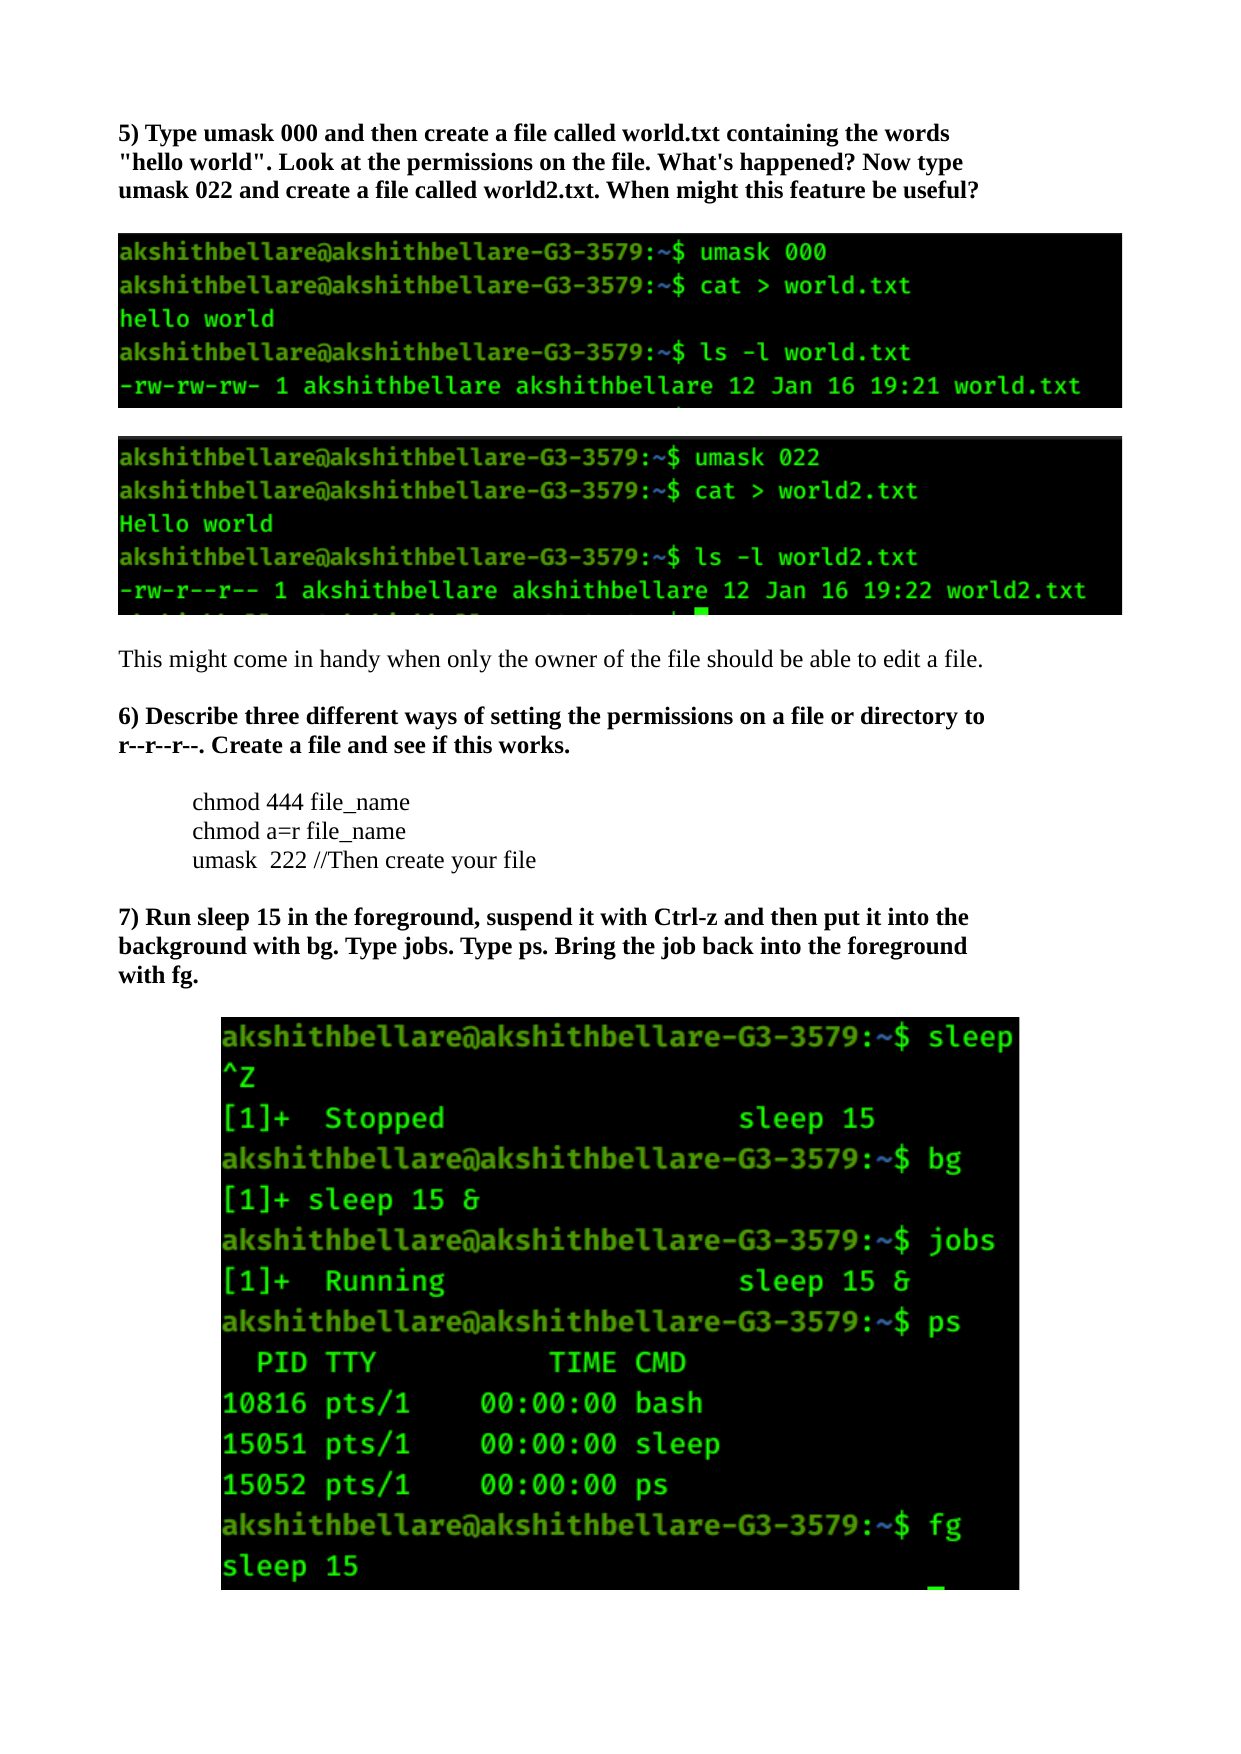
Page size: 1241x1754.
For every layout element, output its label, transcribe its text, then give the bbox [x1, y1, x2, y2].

text umask 022 and create a file called world2.txt. When might this feature be useful? [118, 176, 1122, 204]
picture [118, 436, 1123, 615]
text with fg. [118, 960, 1122, 989]
text umask 222 //Then create your file [118, 845, 1122, 874]
picture [118, 233, 1123, 408]
picture [221, 1017, 1020, 1590]
text chmod a=r file_name [118, 816, 1122, 845]
text background with bg. Type jobs. Type ps. Bring the job back into the foreground [118, 931, 1122, 960]
text 6) Describe three different ways of setting the permissions on a file or directory to [118, 701, 1122, 730]
text 7) Run sleep 15 in the foreground, suspend it with Ctrl-z and then put it into the [118, 902, 1122, 931]
text 5) Type umask 000 and then create a file called world.txt containing the words [118, 118, 1122, 147]
text r--r--r--. Create a file and see if this works. [118, 730, 1122, 759]
text chmod 444 file_name [118, 787, 1122, 816]
text "hello world". Look at the permissions on the file. What's happened? Now type [118, 147, 1122, 176]
text This might come in handy when only the owner of the file should be able to edit a file. [118, 644, 1122, 672]
